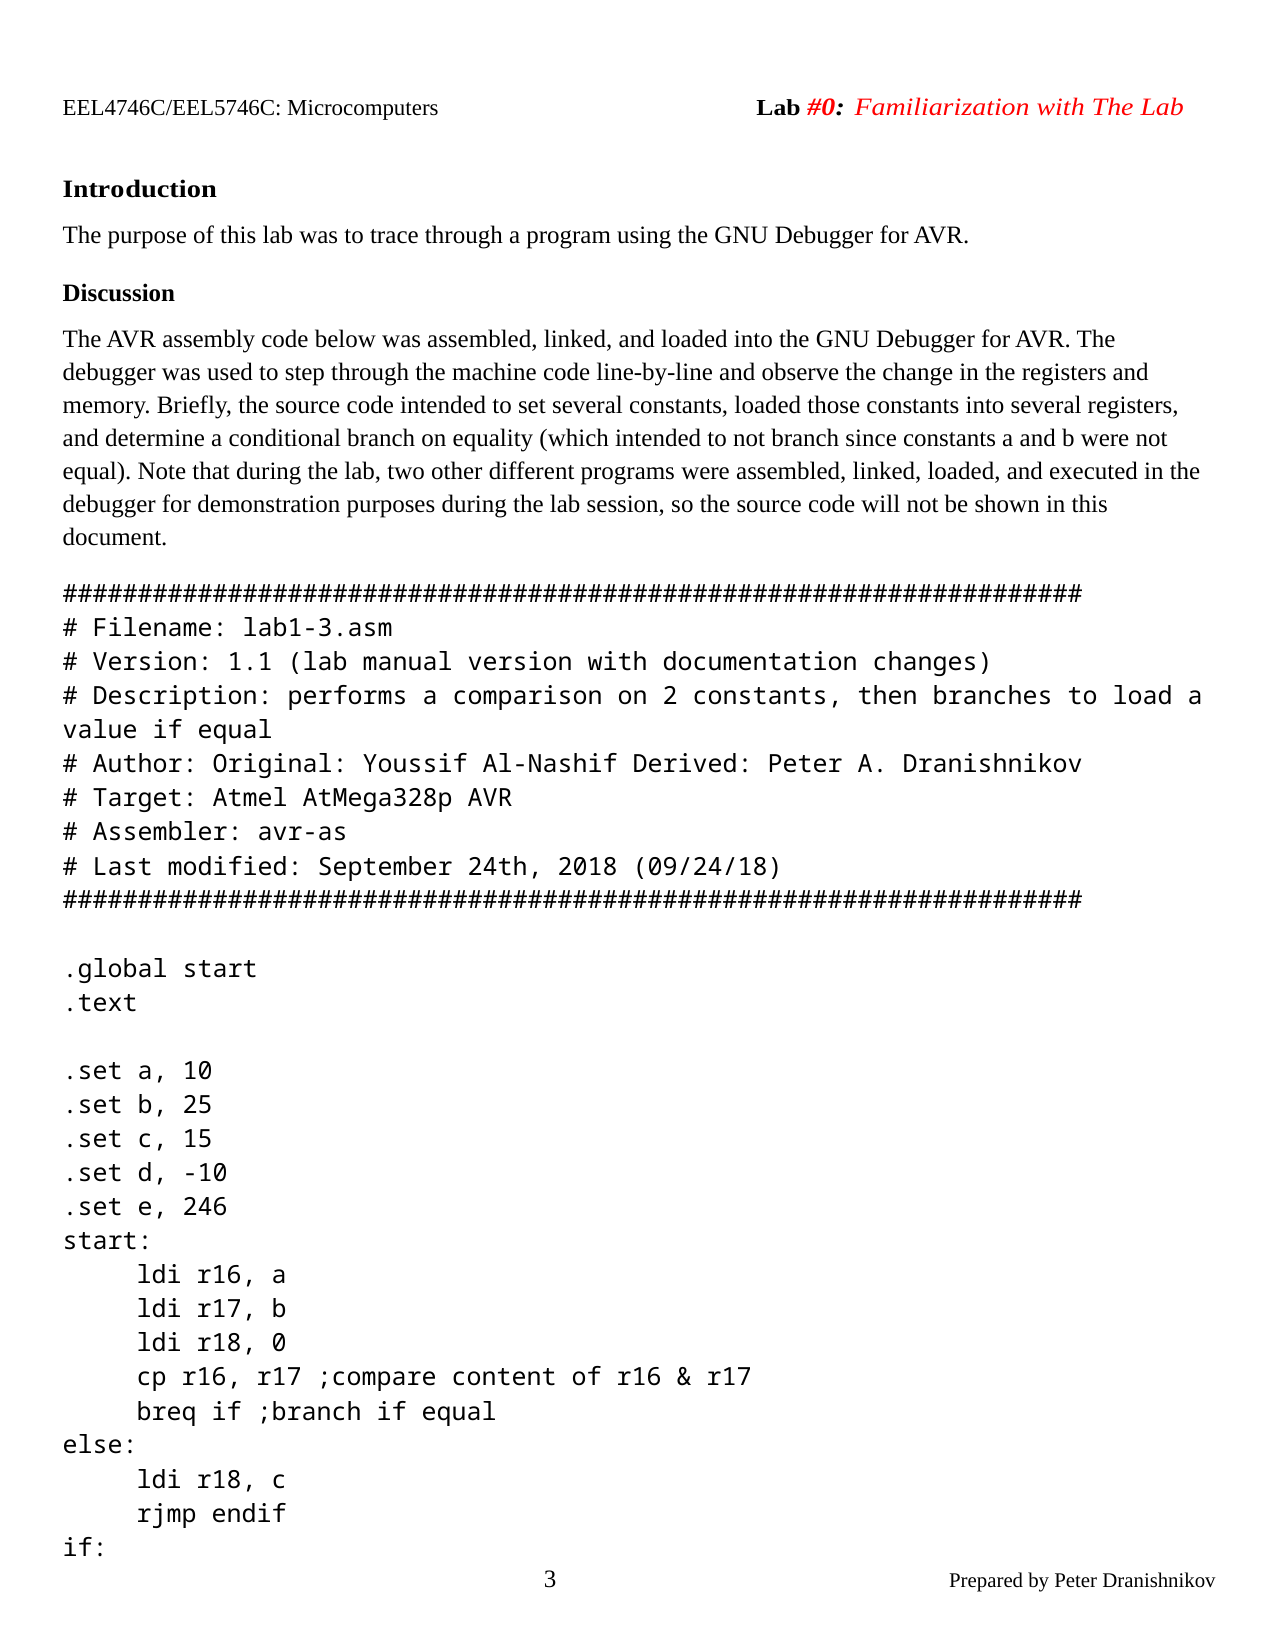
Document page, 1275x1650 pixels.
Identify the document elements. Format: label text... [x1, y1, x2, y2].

text # Target: Atmel AtMega328p AVR [62, 780, 1212, 814]
text ldi r18, c [62, 1461, 1212, 1495]
text #################################################################### [62, 576, 1212, 610]
text else: [62, 1427, 1212, 1461]
text # Last modified: September 24th, 2018 (09/24/18) [62, 848, 1212, 882]
text .global start [62, 950, 1212, 984]
text .text [62, 984, 1212, 1018]
text cp r16, r17 ;compare content of r16 & r17 [62, 1359, 1212, 1393]
text ldi r18, 0 [62, 1325, 1212, 1359]
text The AVR assembly code below was assembled, linked, and loaded into the GNU Debugger for AVR. The debugger was used to step through the machine code line-by-line and observe the change in the registers and memory. Briefly, the source code intended to set several constants, loaded those constants into several registers, and determine a conditional branch on equality (which intended to not branch since constants a and b were not equal). Note that during the lab, two other different programs were assembled, linked, loaded, and executed in the debugger for demonstration purposes during the lab session, so the source code will not be shown in this document. [62, 324, 1212, 551]
text # Assembler: avr-as [62, 814, 1212, 848]
text if: [62, 1529, 1212, 1563]
text # Version: 1.1 (lab manual version with documentation changes) [62, 644, 1212, 678]
text ldi r16, a [62, 1257, 1212, 1291]
text .set c, 15 [62, 1121, 1212, 1155]
subtitle Introduction [62, 174, 1212, 203]
text rjmp endif [62, 1495, 1212, 1529]
text .set d, -10 [62, 1155, 1212, 1189]
text .set b, 25 [62, 1087, 1212, 1121]
text # Author: Original: Youssif Al-Nashif Derived: Peter A. Dranishnikov [62, 746, 1212, 780]
text .set a, 10 [62, 1052, 1212, 1087]
text # Description: performs a comparison on 2 constants, then branches to load a value if equal [62, 678, 1212, 746]
text The purpose of this lab was to trace through a program using the GNU Debugger for AVR. [62, 220, 1212, 249]
text #################################################################### [62, 882, 1212, 916]
text .set e, 246 [62, 1189, 1212, 1223]
text ldi r17, b [62, 1291, 1212, 1325]
text start: [62, 1223, 1212, 1257]
text # Filename: lab1-3.asm [62, 610, 1212, 644]
text breq if ;branch if equal [62, 1393, 1212, 1427]
subtitle Discussion [62, 278, 1212, 307]
